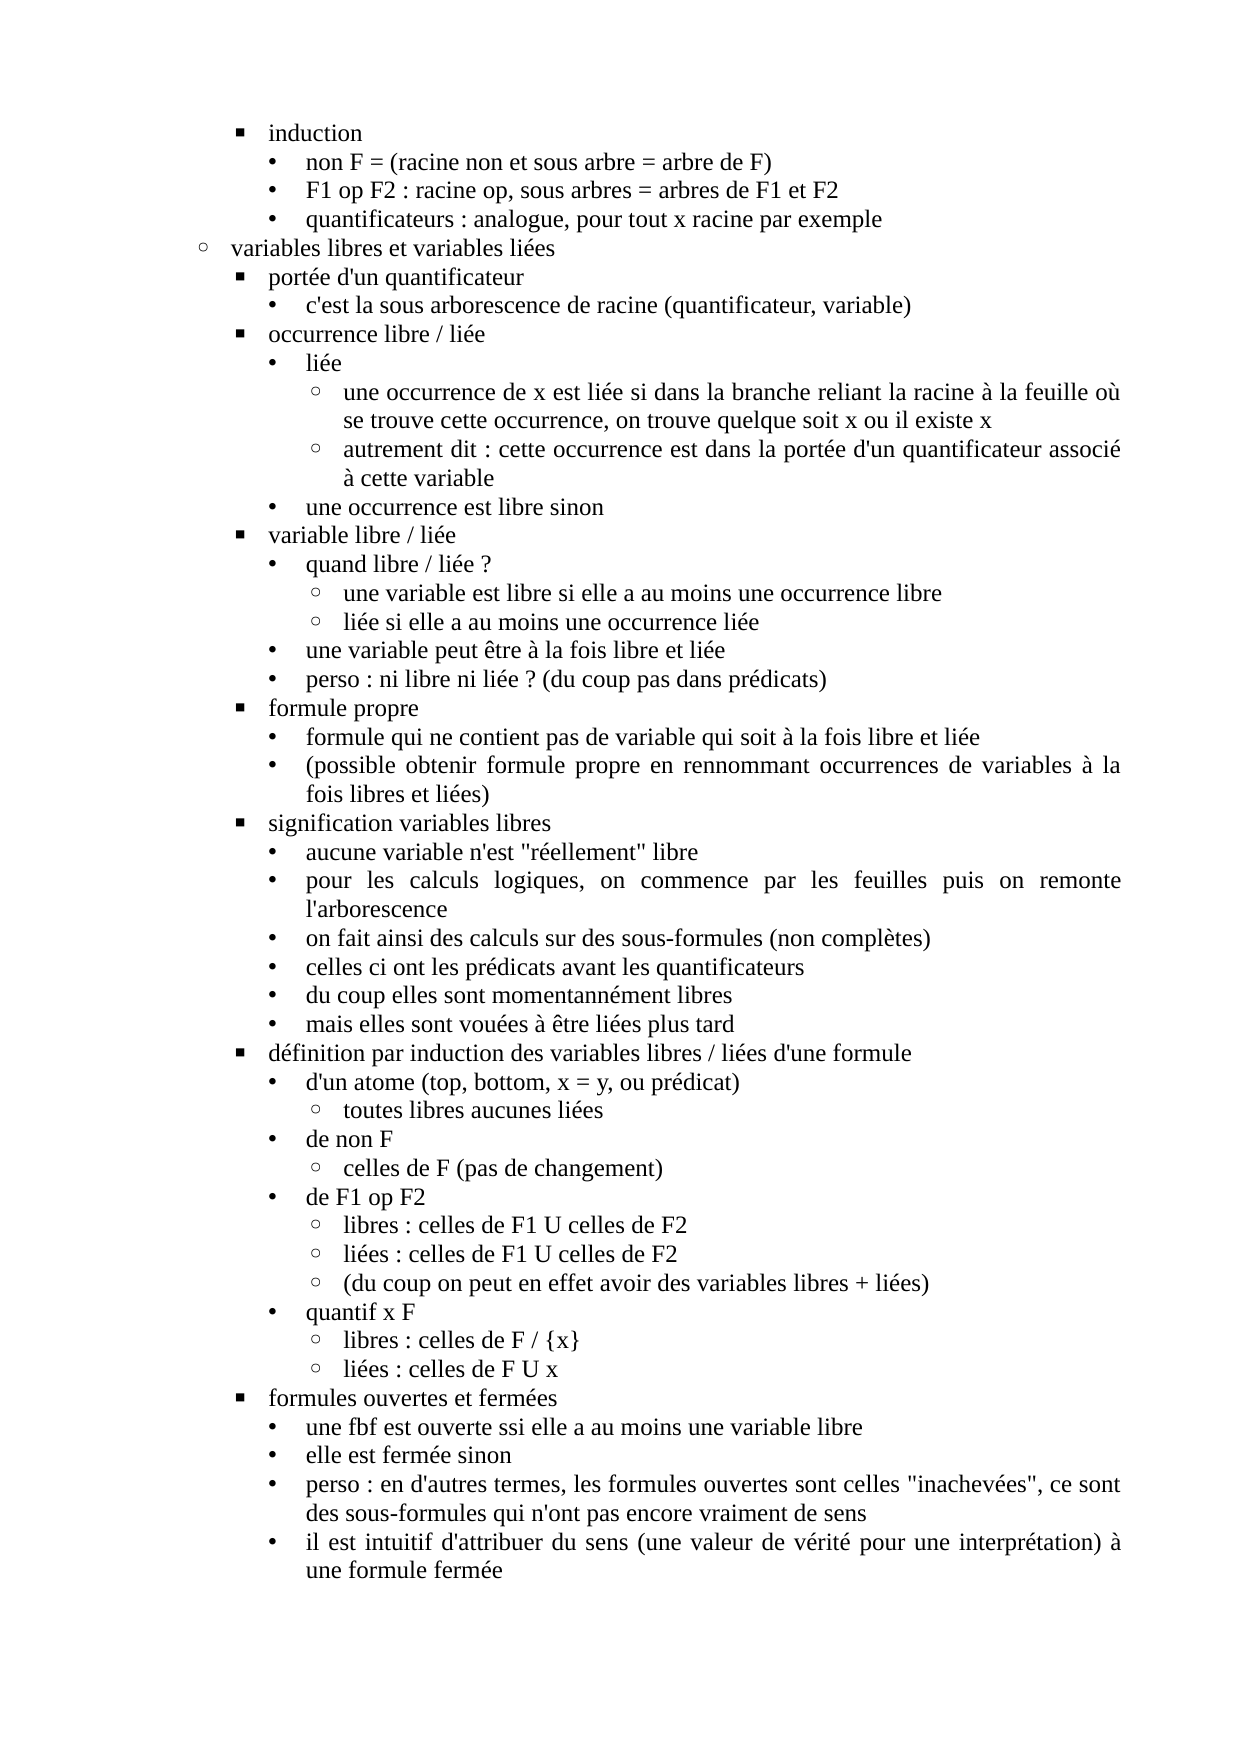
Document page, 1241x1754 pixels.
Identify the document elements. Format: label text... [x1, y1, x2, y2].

list quand libre / liée ? [268, 549, 1122, 578]
list perso : ni libre ni liée ? (du coup pas dans prédicats) [268, 664, 1122, 693]
list F1 op F2 : racine op, sous arbres = arbres de F1 et F2 [268, 176, 1122, 204]
list celles ci ont les prédicats avant les quantificateurs [268, 952, 1122, 981]
list une occurrence de x est liée si dans la branche reliant la racine à la feuille où se trouve cette occurrence, on trouve quelque soit x ou il existe x [306, 377, 1122, 434]
list c'est la sous arborescence de racine (quantificateur, variable) [268, 291, 1122, 319]
list liées : celles de F1 U celles de F2 [306, 1239, 1122, 1268]
list une variable peut être à la fois libre et liée [268, 636, 1122, 664]
list formule propre [231, 693, 1122, 722]
list elle est fermée sinon [268, 1441, 1122, 1469]
list aucune variable n'est "réellement" libre [268, 837, 1122, 866]
list perso : en d'autres termes, les formules ouvertes sont celles "inachevées", ce sont des sous-formules qui n'ont pas encore vraiment de sens [268, 1469, 1122, 1527]
list pour les calculs logiques, on commence par les feuilles puis on remonte l'arborescence [268, 866, 1122, 923]
list on fait ainsi des calculs sur des sous-formules (non complètes) [268, 923, 1122, 952]
list liée si elle a au moins une occurrence liée [306, 607, 1122, 636]
list mais elles sont vouées à être liées plus tard [268, 1009, 1122, 1038]
list une occurrence est libre sinon [268, 492, 1122, 521]
list libres : celles de F / {x} [306, 1326, 1122, 1354]
list quantificateurs : analogue, pour tout x racine par exemple [268, 204, 1122, 233]
list toutes libres aucunes liées [306, 1096, 1122, 1124]
list occurrence libre / liée [231, 319, 1122, 348]
list une variable est libre si elle a au moins une occurrence libre [306, 578, 1122, 607]
list induction [231, 118, 1122, 147]
list formules ouvertes et fermées [231, 1383, 1122, 1412]
list non F = (racine non et sous arbre = arbre de F) [268, 147, 1122, 176]
list celles de F (pas de changement) [306, 1153, 1122, 1182]
list du coup elles sont momentannément libres [268, 981, 1122, 1009]
list portée d'un quantificateur [231, 262, 1122, 291]
list une fbf est ouverte ssi elle a au moins une variable libre [268, 1412, 1122, 1441]
list (possible obtenir formule propre en rennommant occurrences de variables à la fois libres et liées) [268, 751, 1122, 808]
list variable libre / liée [231, 521, 1122, 549]
list variables libres et variables liées [193, 233, 1122, 262]
list quantif x F [268, 1297, 1122, 1326]
list de F1 op F2 [268, 1182, 1122, 1211]
list signification variables libres [231, 808, 1122, 837]
list liées : celles de F U x [306, 1354, 1122, 1383]
list autrement dit : cette occurrence est dans la portée d'un quantificateur associé à cette variable [306, 434, 1122, 492]
list d'un atome (top, bottom, x = y, ou prédicat) [268, 1067, 1122, 1096]
list (du coup on peut en effet avoir des variables libres + liées) [306, 1268, 1122, 1297]
list liée [268, 348, 1122, 377]
list il est intuitif d'attribuer du sens (une valeur de vérité pour une interprétation) à une formule fermée [268, 1527, 1122, 1584]
list définition par induction des variables libres / liées d'une formule [231, 1038, 1122, 1067]
list de non F [268, 1124, 1122, 1153]
list formule qui ne contient pas de variable qui soit à la fois libre et liée [268, 722, 1122, 751]
list libres : celles de F1 U celles de F2 [306, 1211, 1122, 1239]
